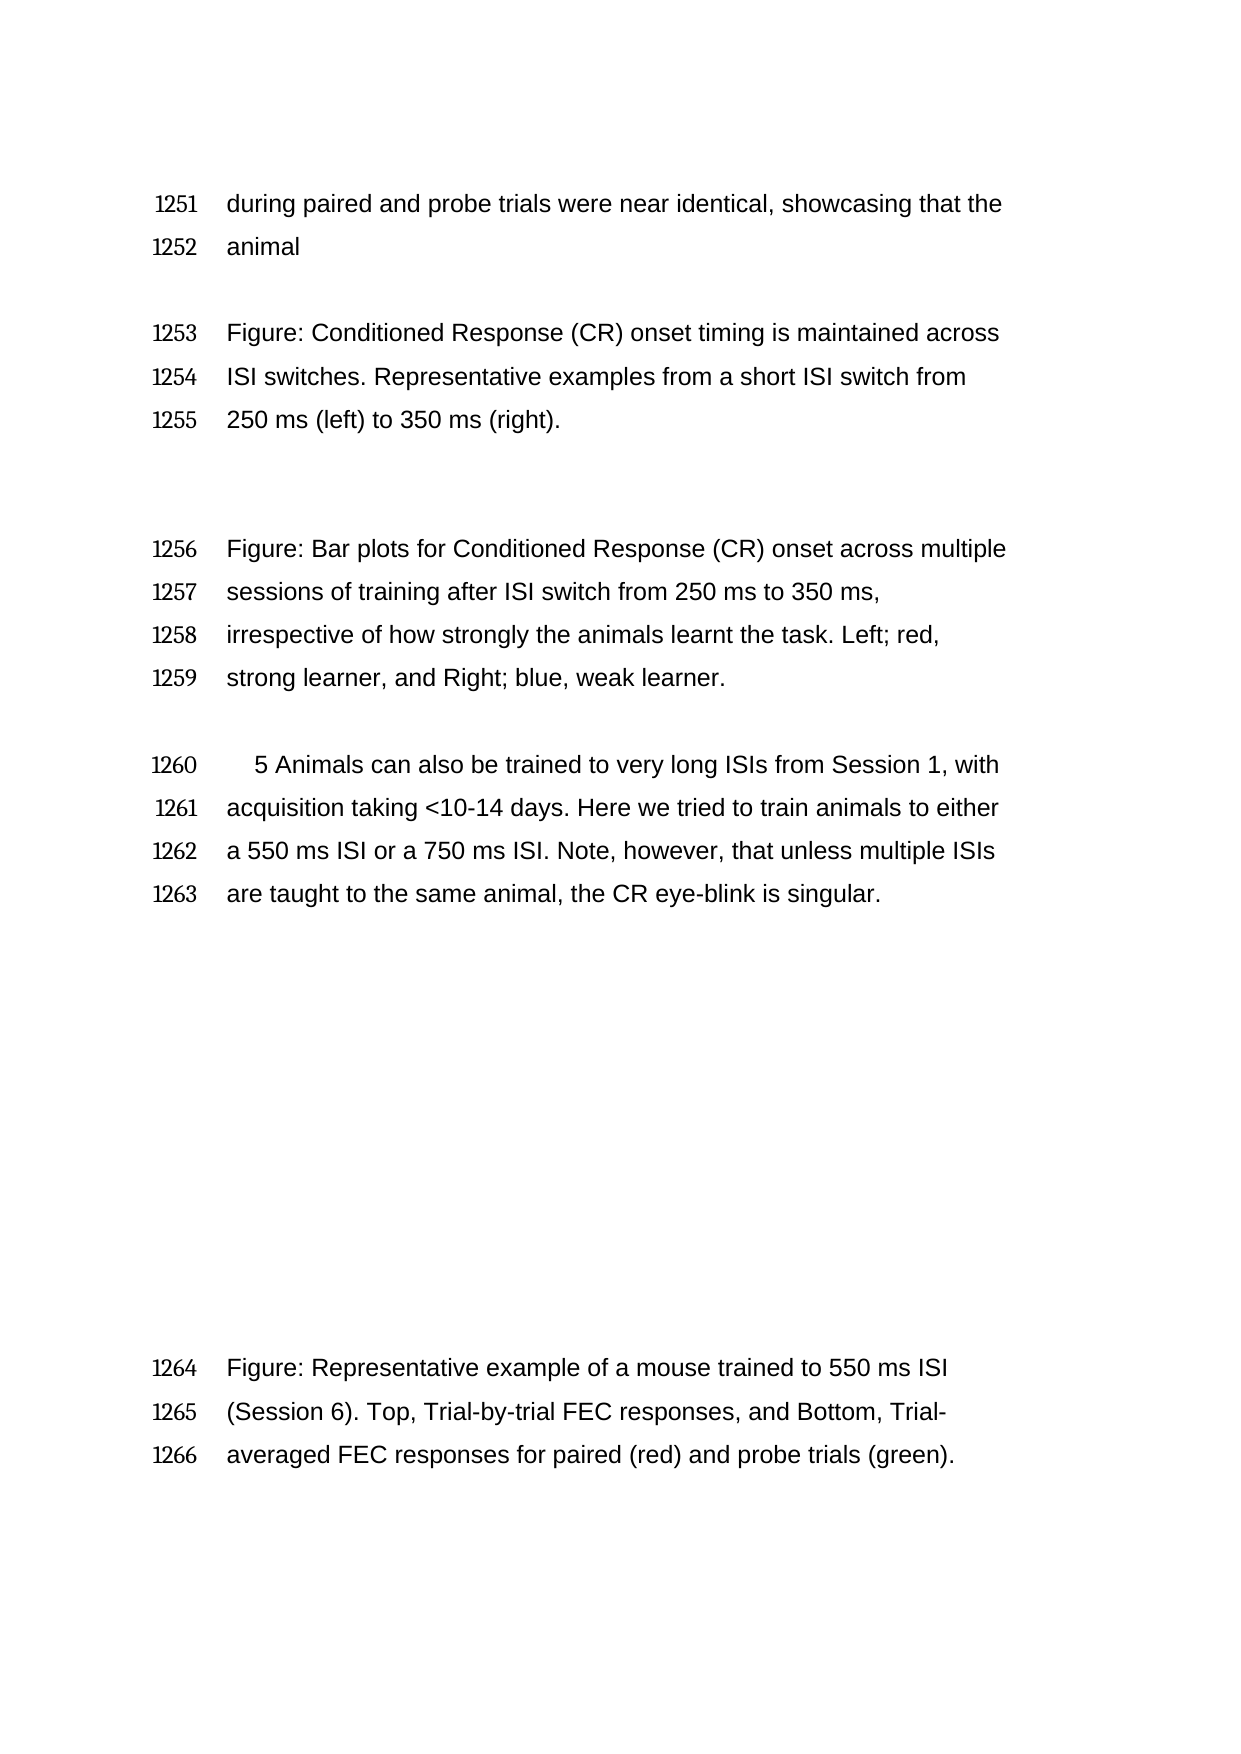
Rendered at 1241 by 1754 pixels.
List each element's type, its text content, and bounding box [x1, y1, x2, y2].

text Figure: Representative example of a mouse trained to 550 ms ISI (Session 6). Top, Trial-by-trial FEC responses, and Bottom, Trial-averaged FEC responses for paired (red) and probe trials (green). [226, 1353, 1014, 1468]
text 5 Animals can also be trained to very long ISIs from Session 1, with acquisition taking <10-14 days. Here we tried to train animals to either a 550 ms ISI or a 750 ms ISI. Note, however, that unless multiple ISIs are taught to the same animal, the CR eye-blink is singular. [226, 749, 1014, 908]
text Figure: Bar plots for Conditioned Response (CR) onset across multiple sessions of training after ISI switch from 250 ms to 350 ms, irrespective of how strongly the animals learnt the task. Left; red, strong learner, and Right; blue, weak learner. [226, 534, 1014, 692]
text during paired and probe trials were near identical, showcasing that the animal [226, 189, 1014, 261]
text Figure: Conditioned Response (CR) onset timing is maintained across ISI switches. Representative examples from a short ISI switch from 250 ms (left) to 350 ms (right). [226, 318, 1014, 433]
